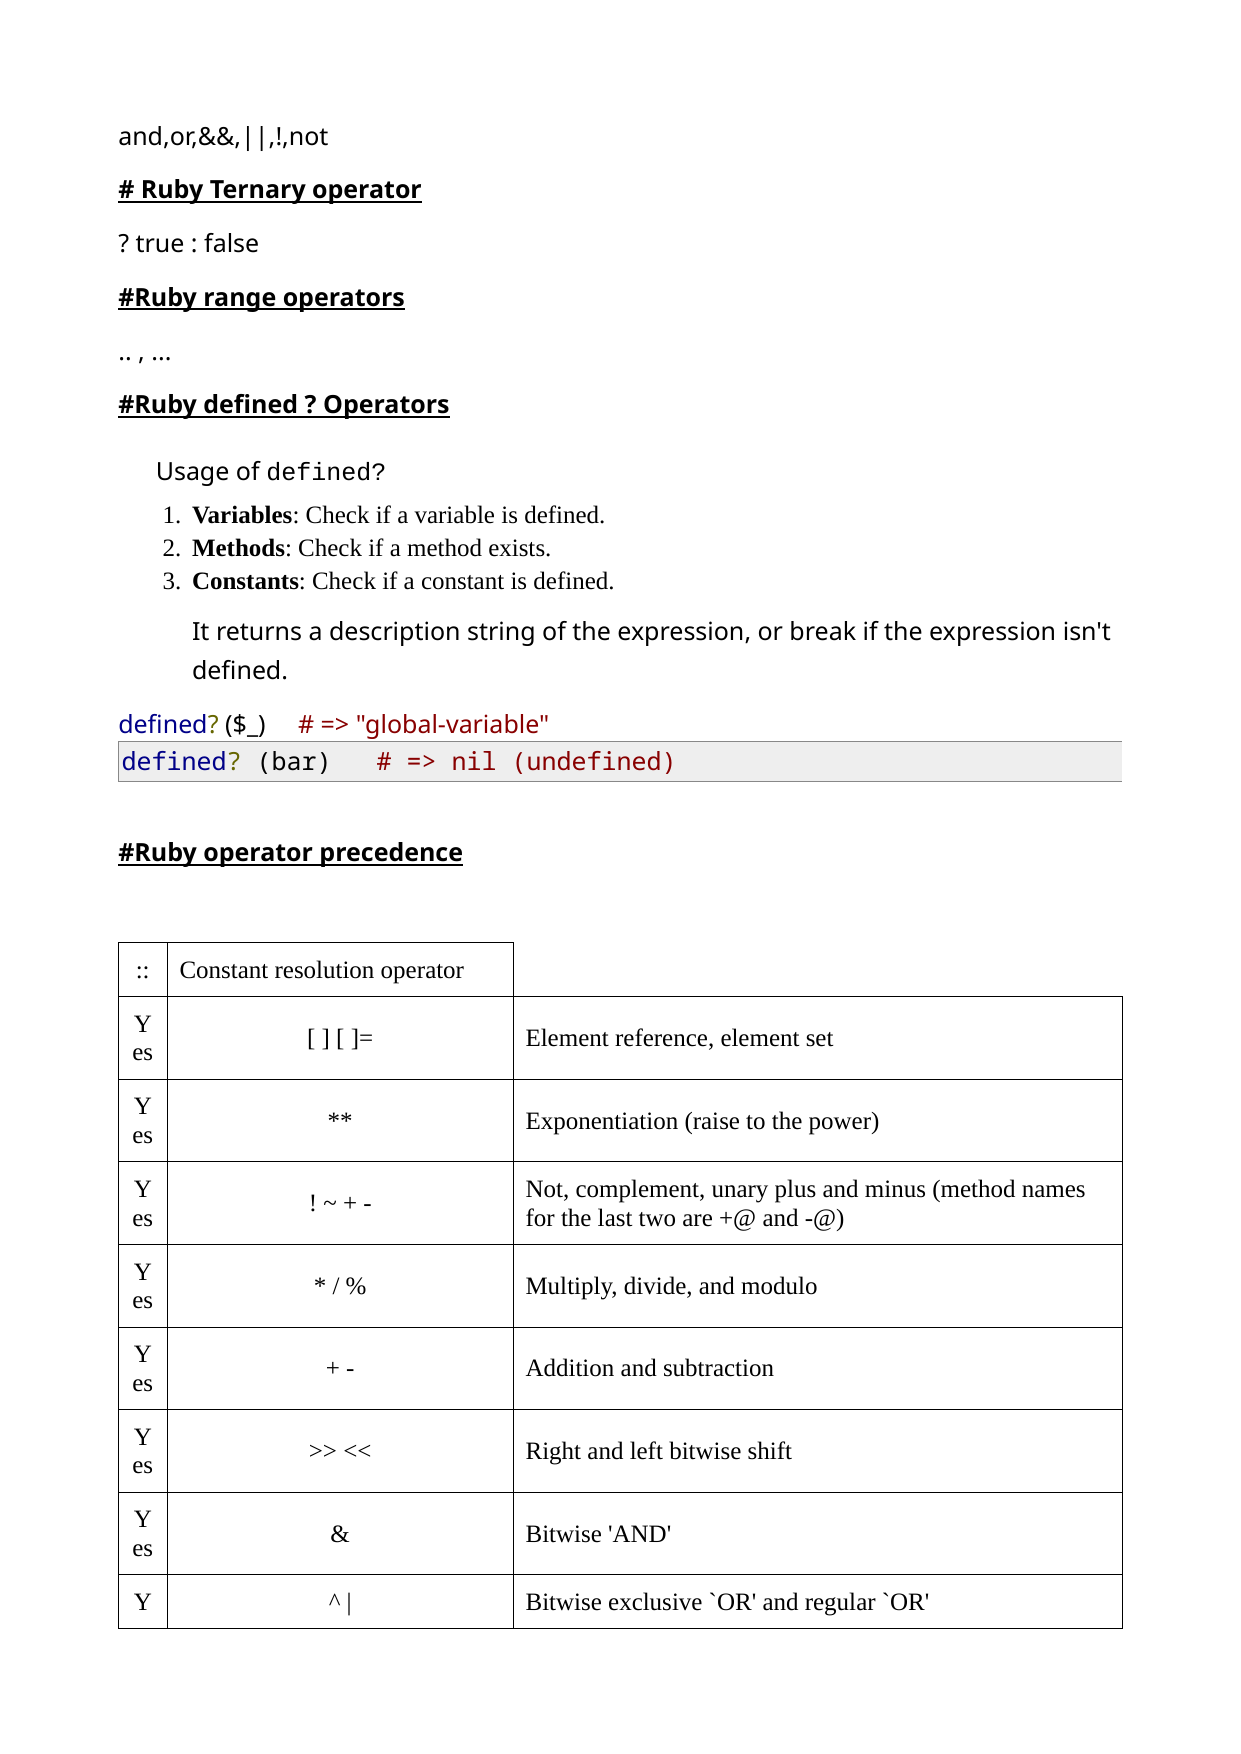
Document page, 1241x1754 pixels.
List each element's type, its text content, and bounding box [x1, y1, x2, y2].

text #Ruby range operators [118, 279, 1122, 313]
table_cell Yes [119, 1493, 167, 1574]
table_cell Yes [119, 1328, 167, 1409]
table_cell Not, complement, unary plus and minus (method names for the last two are +@ and -@) [514, 1162, 1122, 1244]
table_cell Element reference, element set [514, 997, 1122, 1079]
table_cell Bitwise exclusive `OR' and regular `OR' [514, 1575, 1122, 1628]
text #Ruby operator precedence [118, 835, 1122, 869]
list Methods: Check if a method exists. [162, 533, 1122, 562]
table_cell Yes [119, 997, 167, 1079]
table_cell Addition and subtraction [514, 1328, 1122, 1409]
table_cell Y [119, 1575, 167, 1628]
table_header [514, 942, 1122, 996]
table_cell ^ | [168, 1575, 513, 1628]
text and,or,&&,||,!,not [118, 118, 1122, 152]
text ? true : false [118, 226, 1122, 260]
table_cell Yes [119, 1080, 167, 1161]
table_cell & [168, 1493, 513, 1574]
table_cell * / % [168, 1245, 513, 1327]
table_cell Multiply, divide, and modulo [514, 1245, 1122, 1327]
table_cell Yes [119, 1245, 167, 1327]
text .. , ... [118, 333, 1122, 367]
table_header :: [119, 943, 167, 996]
table_cell ** [168, 1080, 513, 1161]
text #Ruby defined ? Operators [118, 387, 1122, 421]
text defined? ($_) # => "global-variable" [118, 706, 1122, 741]
list Variables: Check if a variable is defined. [162, 500, 1122, 529]
text defined? (bar) # => nil (undefined) [119, 742, 1122, 781]
list It returns a description string of the expression, or break if the expression isn't defined. [162, 613, 1122, 687]
list Constants: Check if a constant is defined. [162, 566, 1122, 595]
table_cell [ ] [ ]= [168, 997, 513, 1079]
subtitle Usage of defined? [156, 453, 1122, 487]
table_cell Exponentiation (raise to the power) [514, 1080, 1122, 1161]
text # Ruby Ternary operator [118, 172, 1122, 206]
table_cell + - [168, 1328, 513, 1409]
table_cell Right and left bitwise shift [514, 1410, 1122, 1492]
table_cell Yes [119, 1410, 167, 1492]
table_cell Yes [119, 1162, 167, 1244]
table_cell ! ~ + - [168, 1162, 513, 1244]
table_cell Bitwise 'AND' [514, 1493, 1122, 1574]
table_cell >> << [168, 1410, 513, 1492]
table_header Constant resolution operator [168, 943, 513, 996]
